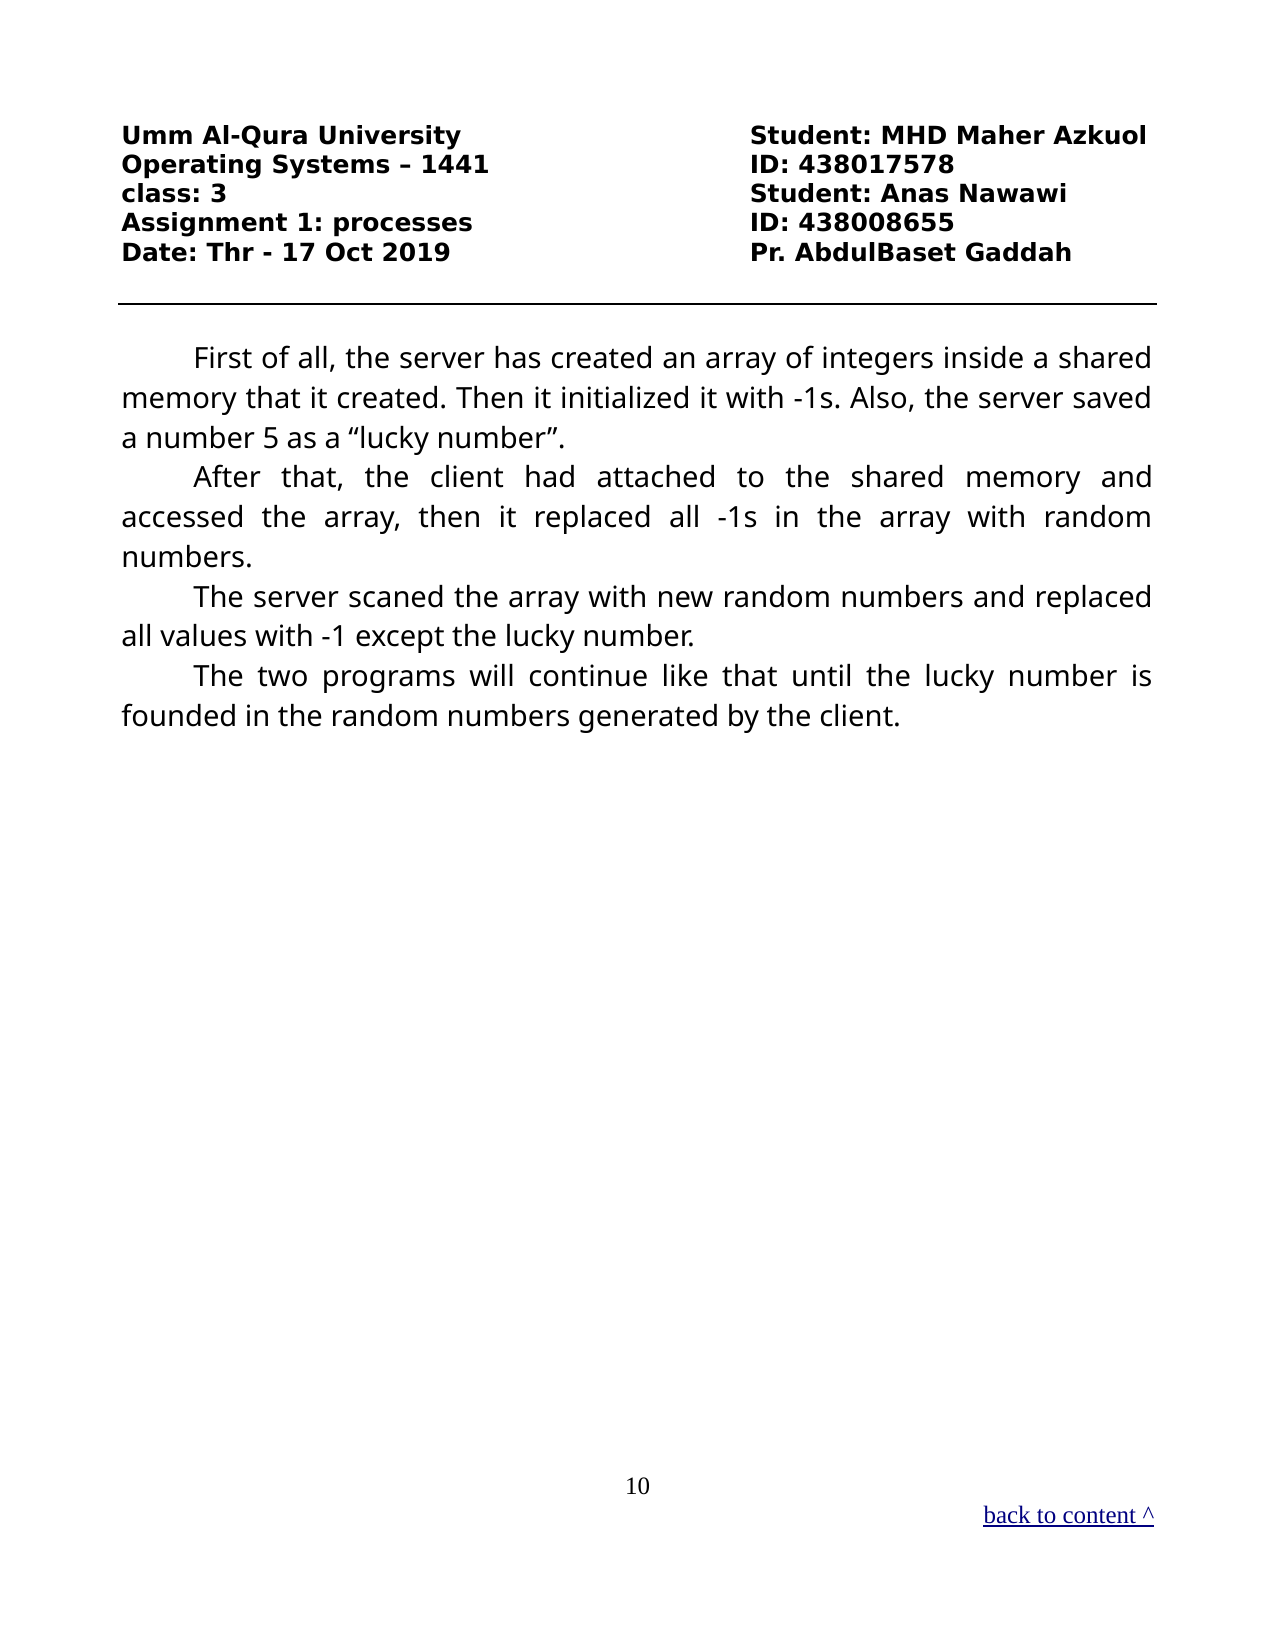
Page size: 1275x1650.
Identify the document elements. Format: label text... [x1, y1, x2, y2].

text First of all, the server has created an array of integers inside a shared memory that it created. Then it initialized it with -1s. Also, the server saved a number 5 as a “lucky number”. [118, 335, 1157, 457]
text The two programs will continue like that until the lucky number is founded in the random numbers generated by the client. [118, 655, 1157, 738]
text After that, the client had attached to the shared memory and accessed the array, then it replaced all -1s in the array with random numbers. [118, 457, 1157, 576]
text The server scaned the array with new random numbers and replaced all values with -1 except the lucky number. [118, 576, 1157, 655]
